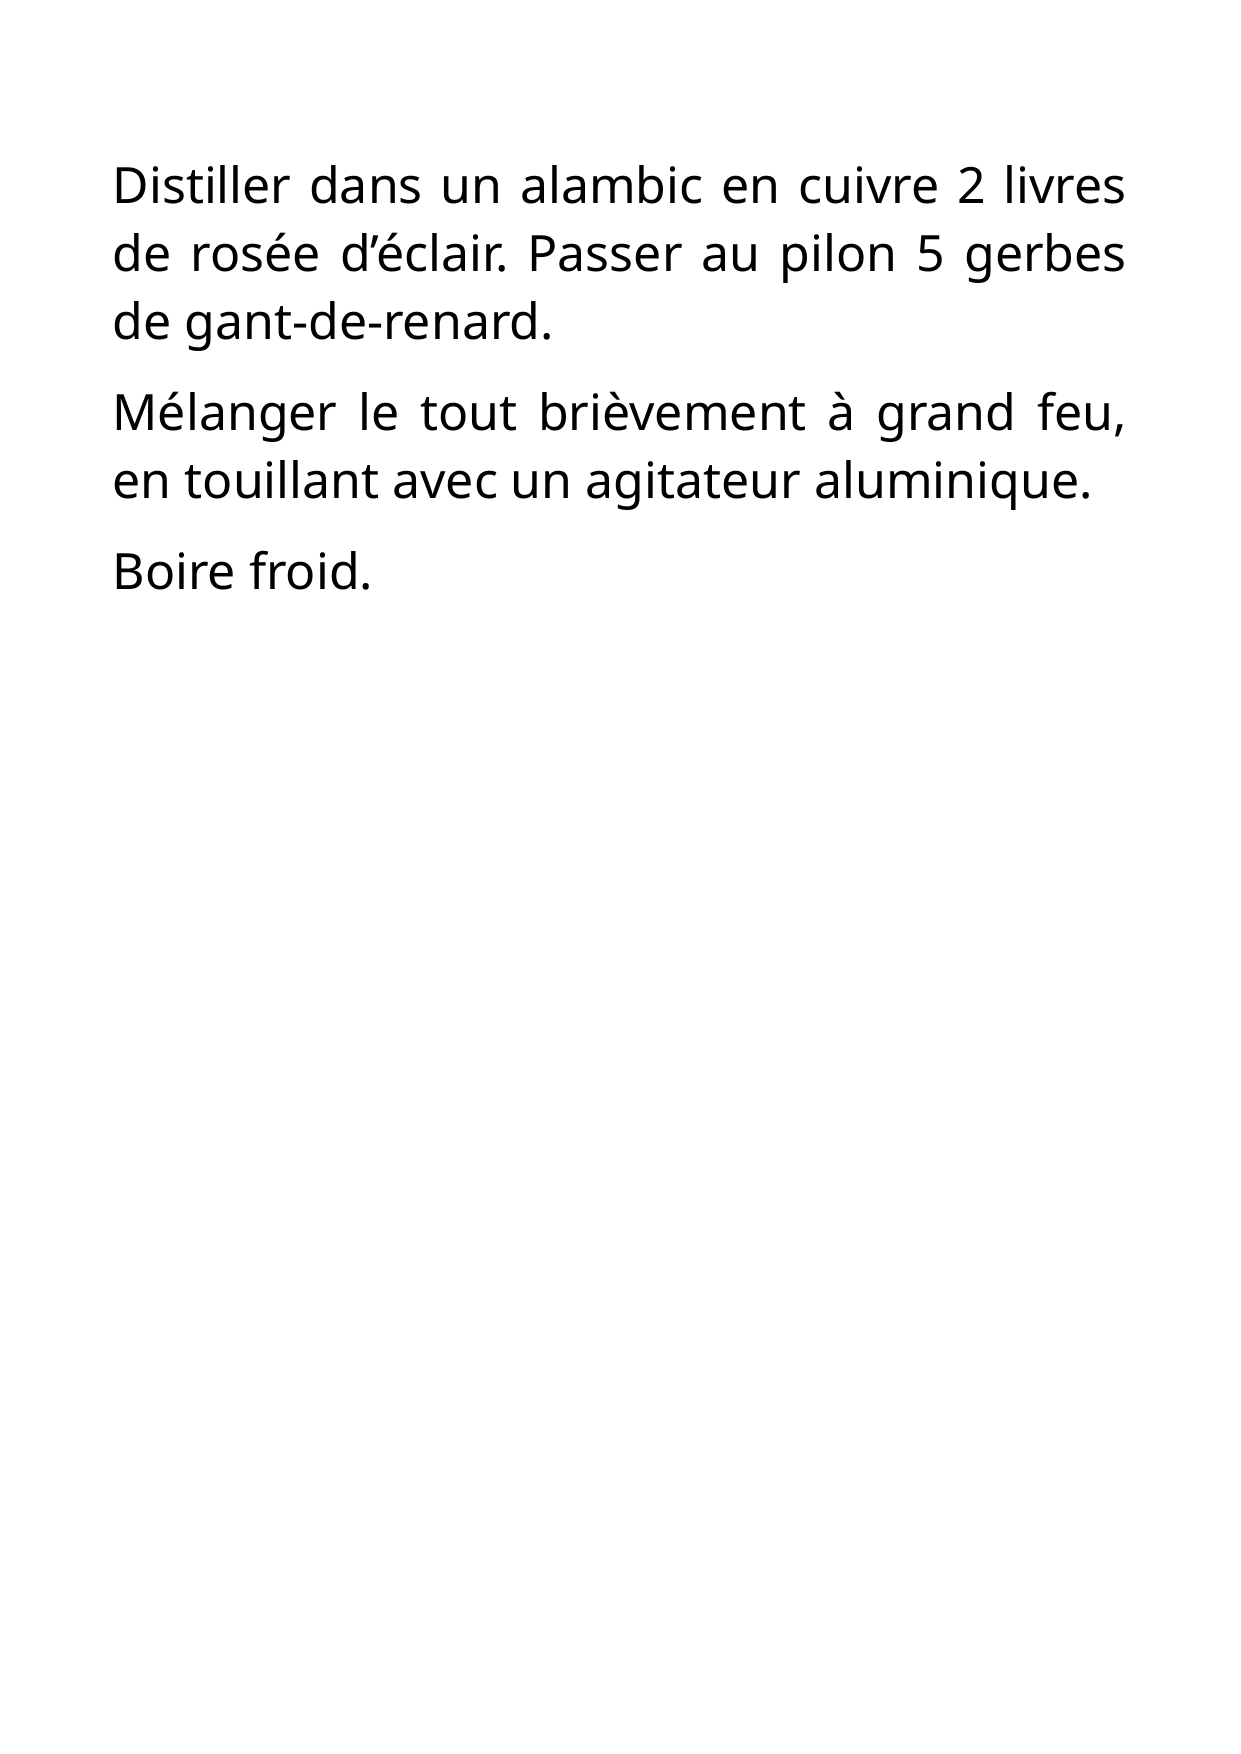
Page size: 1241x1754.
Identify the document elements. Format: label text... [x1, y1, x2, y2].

text Distiller dans un alambic en cuivre 2 livres de rosée d’éclair. Passer au pilon 5 gerbes de gant-de-renard. [112, 150, 1128, 354]
text Mélanger le tout brièvement à grand feu, en touillant avec un agitateur aluminique. [112, 377, 1128, 513]
text Boire froid. [112, 536, 1128, 604]
